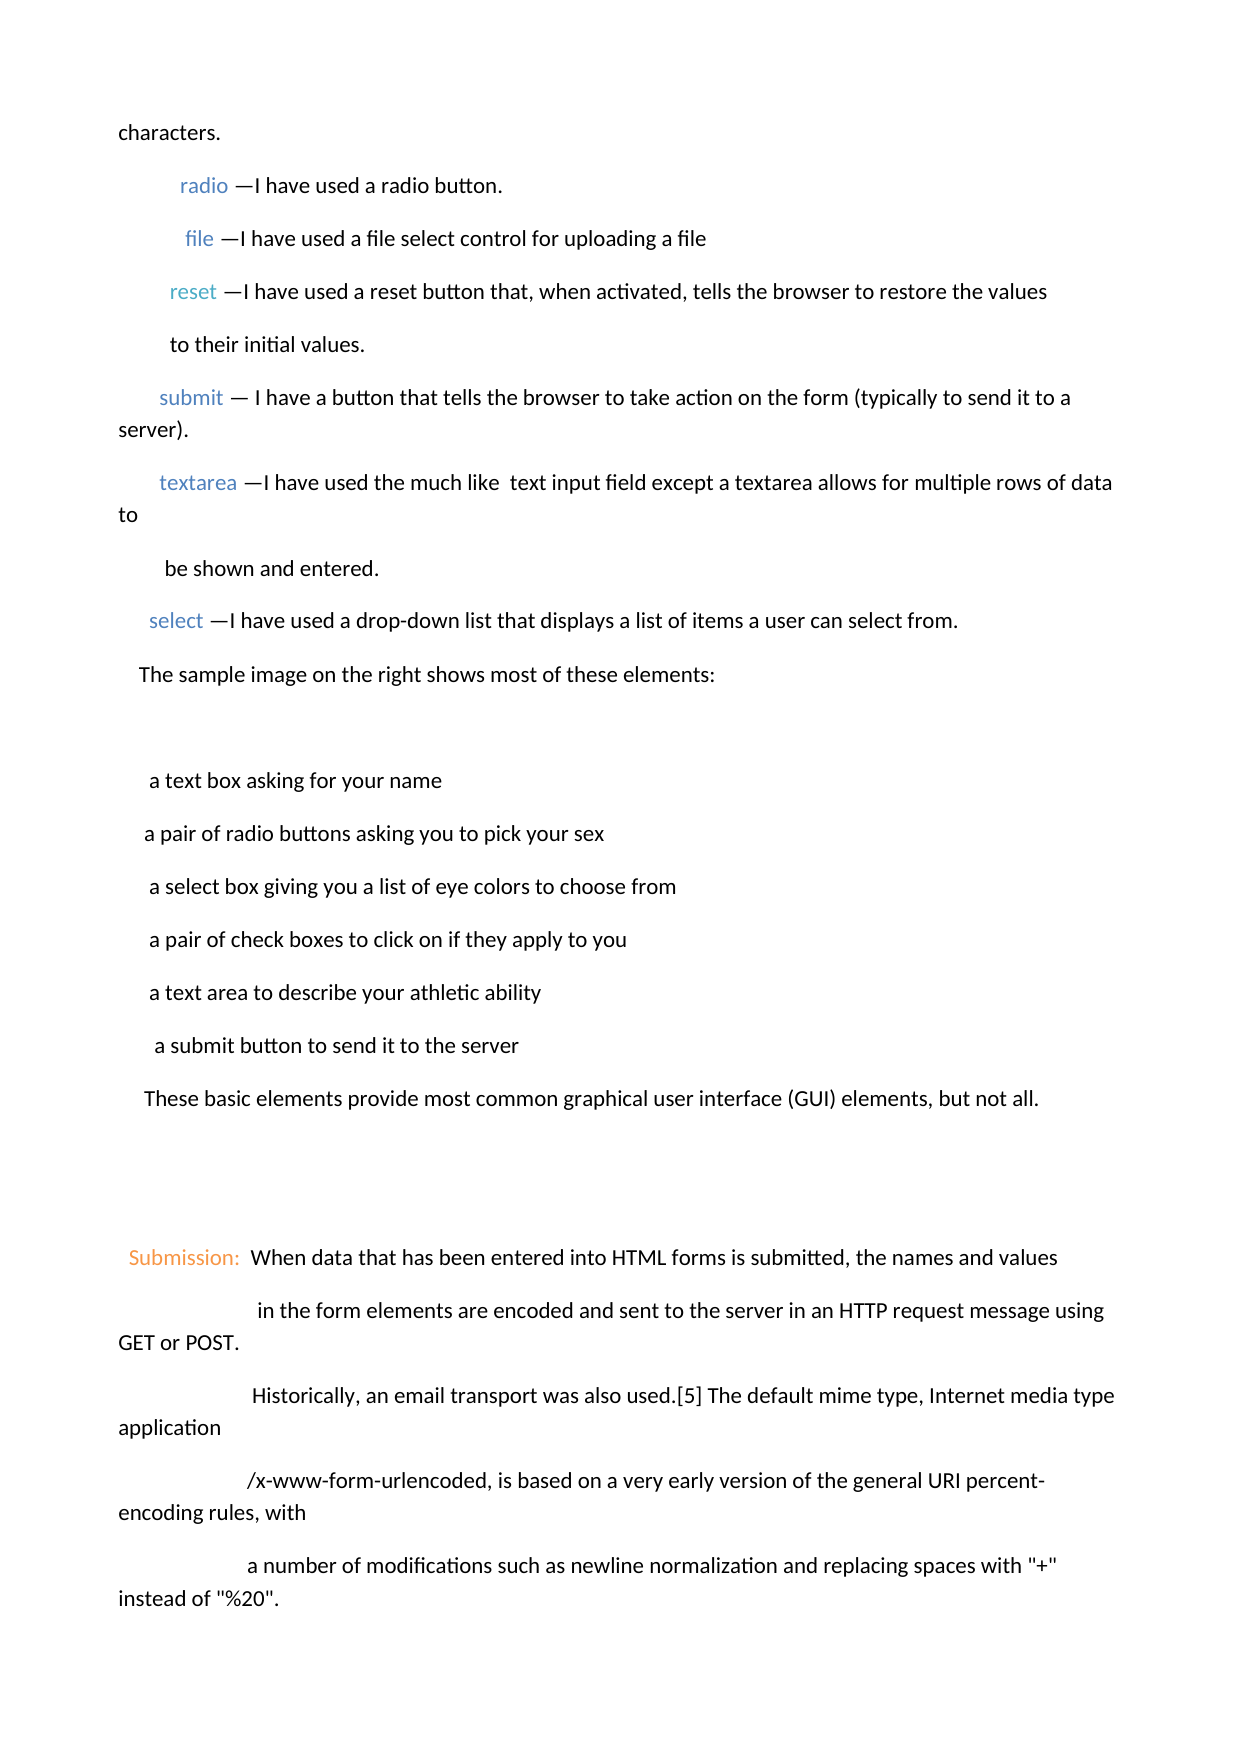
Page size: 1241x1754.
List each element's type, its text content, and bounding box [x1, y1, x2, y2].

text a pair of check boxes to click on if they apply to you [118, 925, 1122, 953]
text radio —I have used a radio button. [118, 171, 1122, 199]
text These basic elements provide most common graphical user interface (GUI) elements, but not all. [118, 1084, 1122, 1112]
text a pair of radio buttons asking you to pick your sex [118, 819, 1122, 847]
text characters. [118, 118, 1122, 146]
text be shown and entered. [118, 554, 1122, 582]
text select —I have used a drop-down list that displays a list of items a user can select from. [118, 607, 1122, 635]
text The sample image on the right shows most of these elements: [118, 660, 1122, 688]
text file —I have used a file select control for uploading a file [118, 224, 1122, 252]
text Historically, an email transport was also used.[5] The default mime type, Internet media type application [118, 1381, 1122, 1441]
text to their initial values. [118, 330, 1122, 358]
text textarea —I have used the much like text input field except a textarea allows for multiple rows of data to [118, 468, 1122, 529]
text in the form elements are encoded and sent to the server in an HTTP request message using GET or POST. [118, 1296, 1122, 1356]
text /x-www-form-urlencoded, is based on a very early version of the general URI percent-encoding rules, with [118, 1466, 1122, 1527]
text a select box giving you a list of eye colors to choose from [118, 872, 1122, 900]
text reset —I have used a reset button that, when activated, tells the browser to restore the values [118, 277, 1122, 305]
text a text box asking for your name [118, 766, 1122, 794]
text a submit button to send it to the server [118, 1031, 1122, 1059]
text a number of modifications such as newline normalization and replacing spaces with "+" instead of "%20". [118, 1552, 1122, 1612]
text submit — I have a button that tells the browser to take action on the form (typically to send it to a server). [118, 383, 1122, 443]
text a text area to describe your athletic ability [118, 978, 1122, 1006]
text Submission: When data that has been entered into HTML forms is submitted, the names and values [118, 1243, 1122, 1271]
